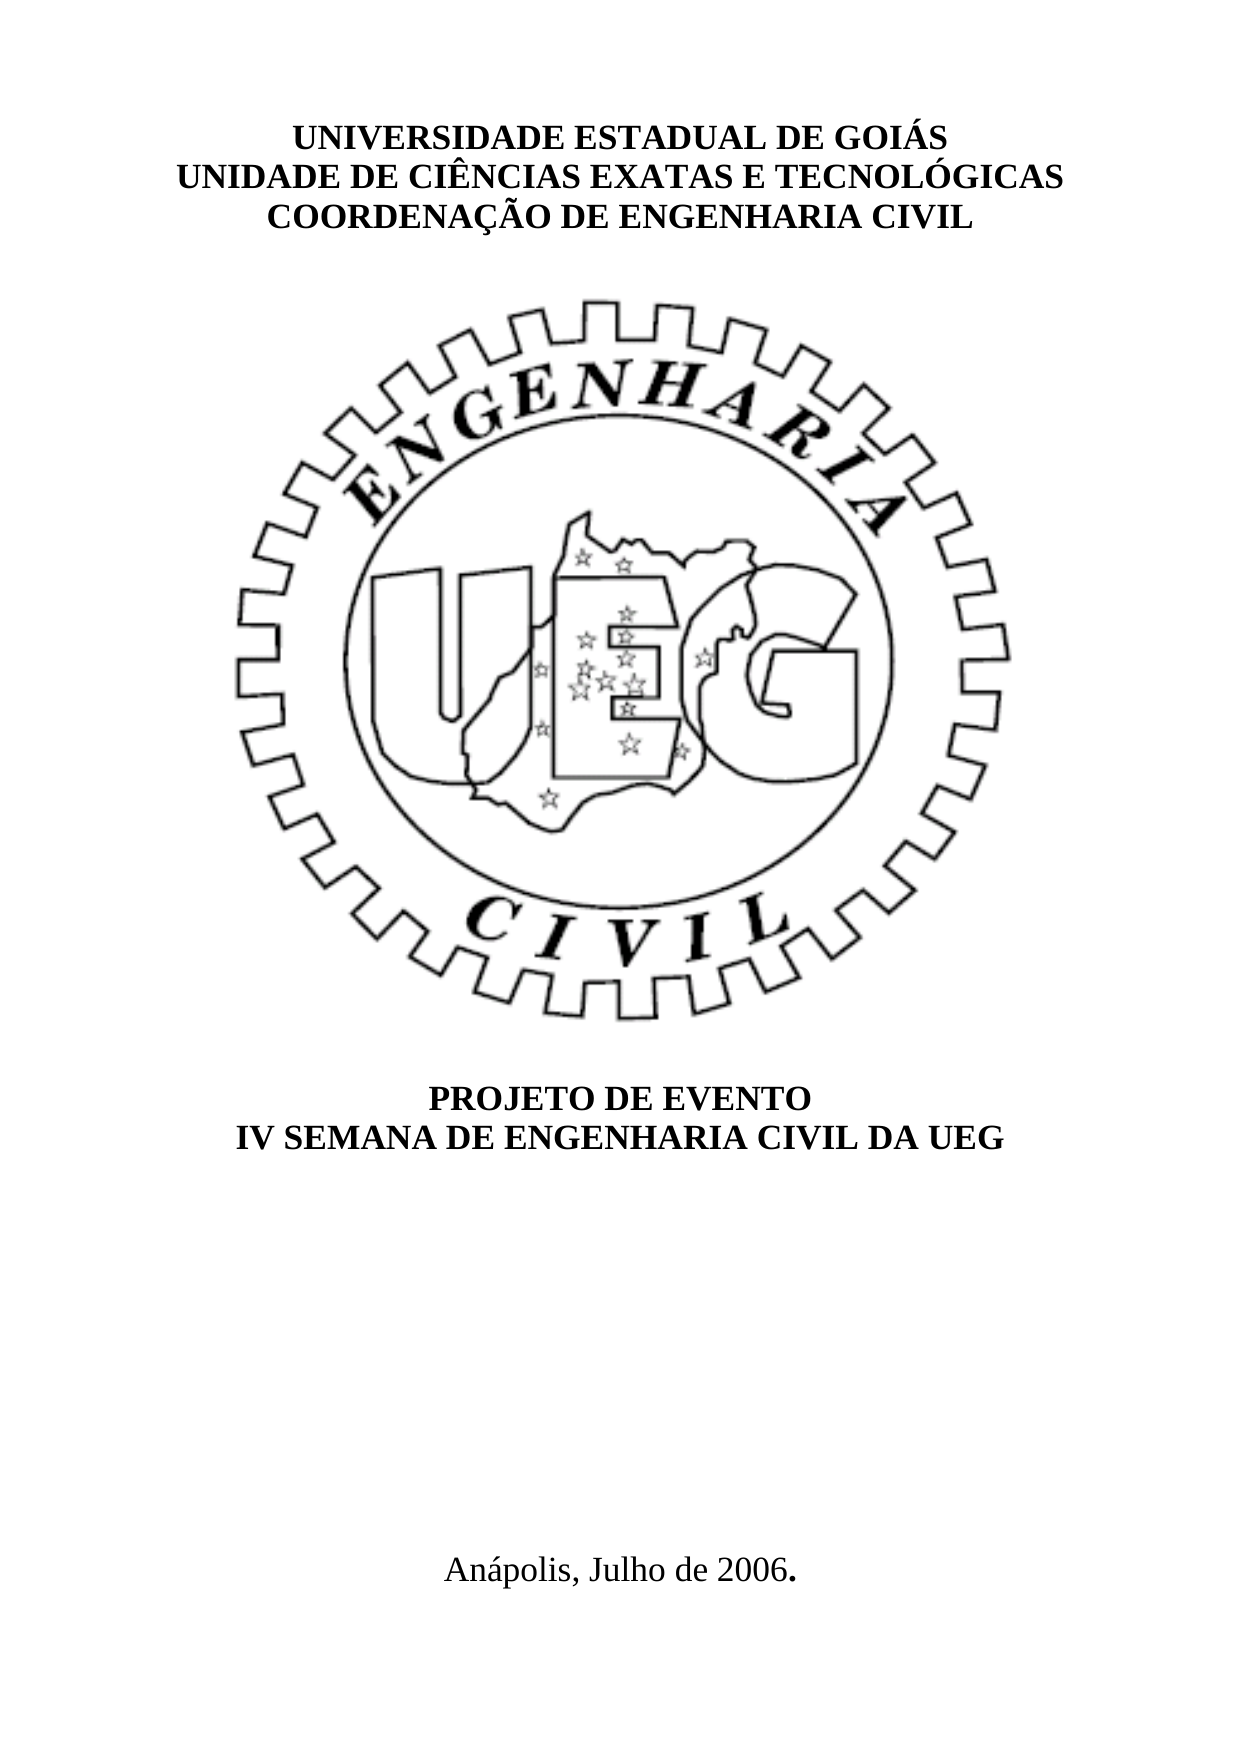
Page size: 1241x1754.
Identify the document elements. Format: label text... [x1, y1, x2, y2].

text IV SEMANA DE ENGENHARIA CIVIL DA UEG [118, 1118, 1122, 1157]
text UNIVERSIDADE ESTADUAL DE GOIÁS [118, 118, 1122, 157]
text Anápolis, Julho de 2006. [118, 1550, 1122, 1589]
text COORDENAÇÃO DE ENGENHARIA CIVIL [118, 197, 1122, 236]
text PROJETO DE EVENTO [118, 1078, 1122, 1118]
text UNIDADE DE CIÊNCIAS EXATAS E TECNOLÓGICAS [118, 157, 1122, 197]
